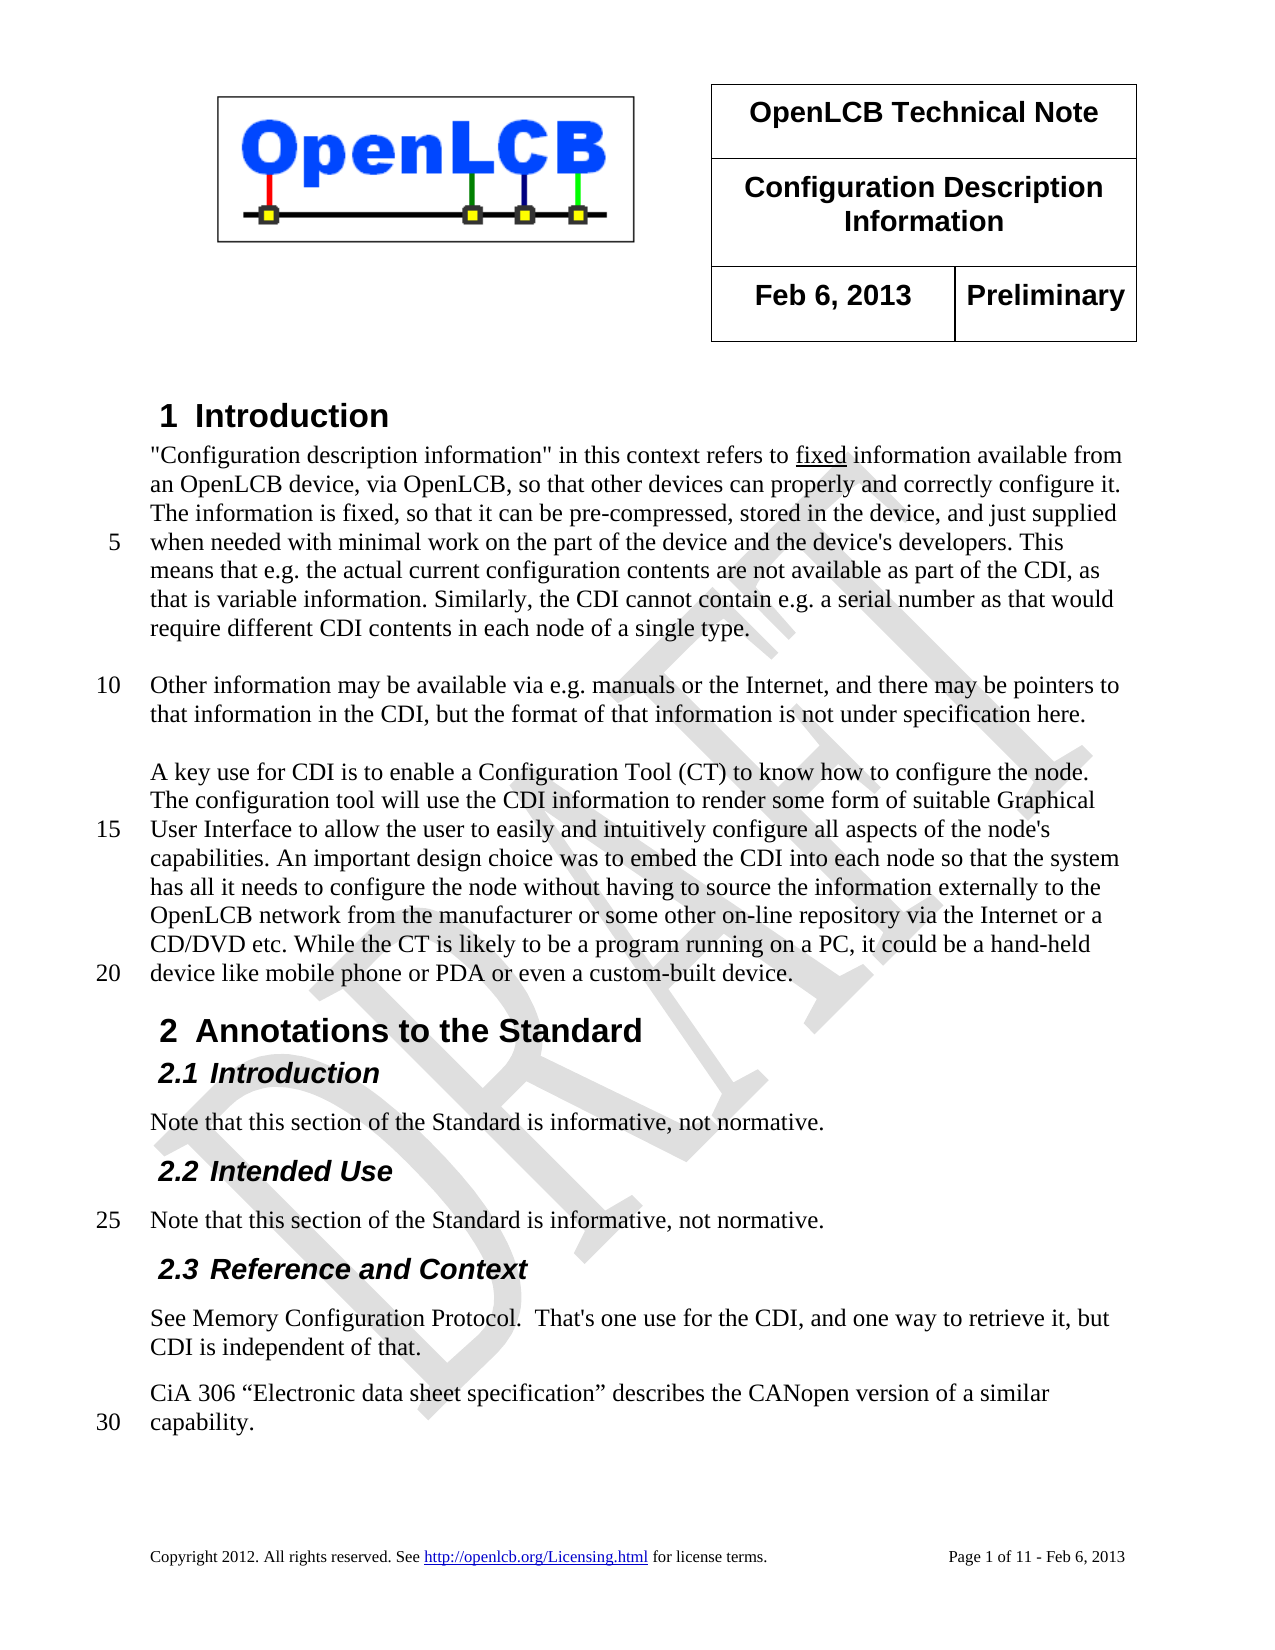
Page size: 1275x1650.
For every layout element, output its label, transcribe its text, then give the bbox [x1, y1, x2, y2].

text Other information may be available via e.g. manuals or the Internet, and there may be pointers to that information in the CDI, but the format of that information is not under specification here. [150, 670, 677, 728]
subtitle Intended Use [550, 1154, 1125, 1187]
subtitle Annotations to the Standard [150, 1012, 403, 1050]
subtitle Reference and Context [338, 1252, 492, 1285]
subtitle Intended Use [150, 1154, 229, 1187]
text See Memory Configuration Protocol. That's one use for the CDI, and one way to retrieve it, but CDI is independent of that. [492, 1303, 1125, 1360]
subtitle Intended Use [240, 1154, 429, 1187]
text Note that this section of the Standard is informative, not normative. [714, 1107, 1125, 1136]
text Note that this section of the Standard is informative, not normative. [503, 1107, 632, 1136]
text Note that this section of the Standard is informative, not normative. [486, 1205, 584, 1234]
subtitle Annotations to the Standard [686, 1012, 1125, 1050]
subtitle Introduction [150, 1056, 258, 1090]
text Other information may be available via e.g. manuals or the Internet, and there may be pointers to that information in the CDI, but the format of that information is not under specification here. [964, 670, 1125, 728]
subtitle Introduction [544, 1056, 718, 1090]
subtitle Reference and Context [512, 1252, 1125, 1285]
subtitle Reference and Context [150, 1252, 327, 1285]
text See Memory Configuration Protocol. That's one use for the CDI, and one way to retrieve it, but CDI is independent of that. [150, 1303, 402, 1360]
subtitle Intended Use [443, 1154, 540, 1187]
subtitle Introduction [305, 1056, 443, 1090]
text Other information may be available via e.g. manuals or the Internet, and there may be pointers to that information in the CDI, but the format of that information is not under specification here. [665, 670, 978, 728]
text Note that this section of the Standard is informative, not normative. [215, 1107, 377, 1136]
text "Configuration description information" in this context refers to fixed information available from an OpenLCB device, via OpenLCB, so that other devices can properly and correctly configure it. The information is fixed, so that it can be pre-compressed, stored in the device, and just supplied when needed with minimal work on the part of the device and the device's developers. This means that e.g. the actual current configuration contents are not available as part of the CDI, as that is variable information. Similarly, the CDI cannot contain e.g. a serial number as that would require different CDI contents in each node of a single type. [150, 440, 1125, 642]
text Note that this section of the Standard is informative, not normative. [150, 1205, 276, 1234]
text Note that this section of the Standard is informative, not normative. [291, 1205, 467, 1234]
subtitle Annotations to the Standard [537, 1012, 691, 1050]
subtitle Introduction [150, 396, 1125, 434]
text A key use for CDI is to enable a Configuration Tool (CT) to know how to configure the node. The configuration tool will use the CDI information to render some form of suitable Graphical User Interface to allow the user to easily and intuitively configure all aspects of the node's capabilities. An important design choice was to embed the CDI into each node so that the system has all it needs to configure the node without having to source the information externally to the OpenLCB network from the manufacturer or some other on-line repository via the Internet or a CD/DVD etc. While the CT is likely to be a program running on a PC, it could be a hand-held device like mobile phone or PDA or even a custom-built device. [150, 757, 1125, 987]
text CiA 306 “Electronic data sheet specification” describes the CANopen version of a similar capability. [150, 1378, 1125, 1436]
text See Memory Configuration Protocol. That's one use for the CDI, and one way to retrieve it, but CDI is independent of that. [389, 1303, 493, 1360]
picture [216, 95, 636, 244]
subtitle Annotations to the Standard [408, 1012, 515, 1050]
subtitle Introduction [452, 1056, 510, 1087]
text Note that this section of the Standard is informative, not normative. [616, 1205, 1125, 1234]
text Note that this section of the Standard is informative, not normative. [394, 1107, 489, 1136]
subtitle Introduction [716, 1056, 1125, 1090]
